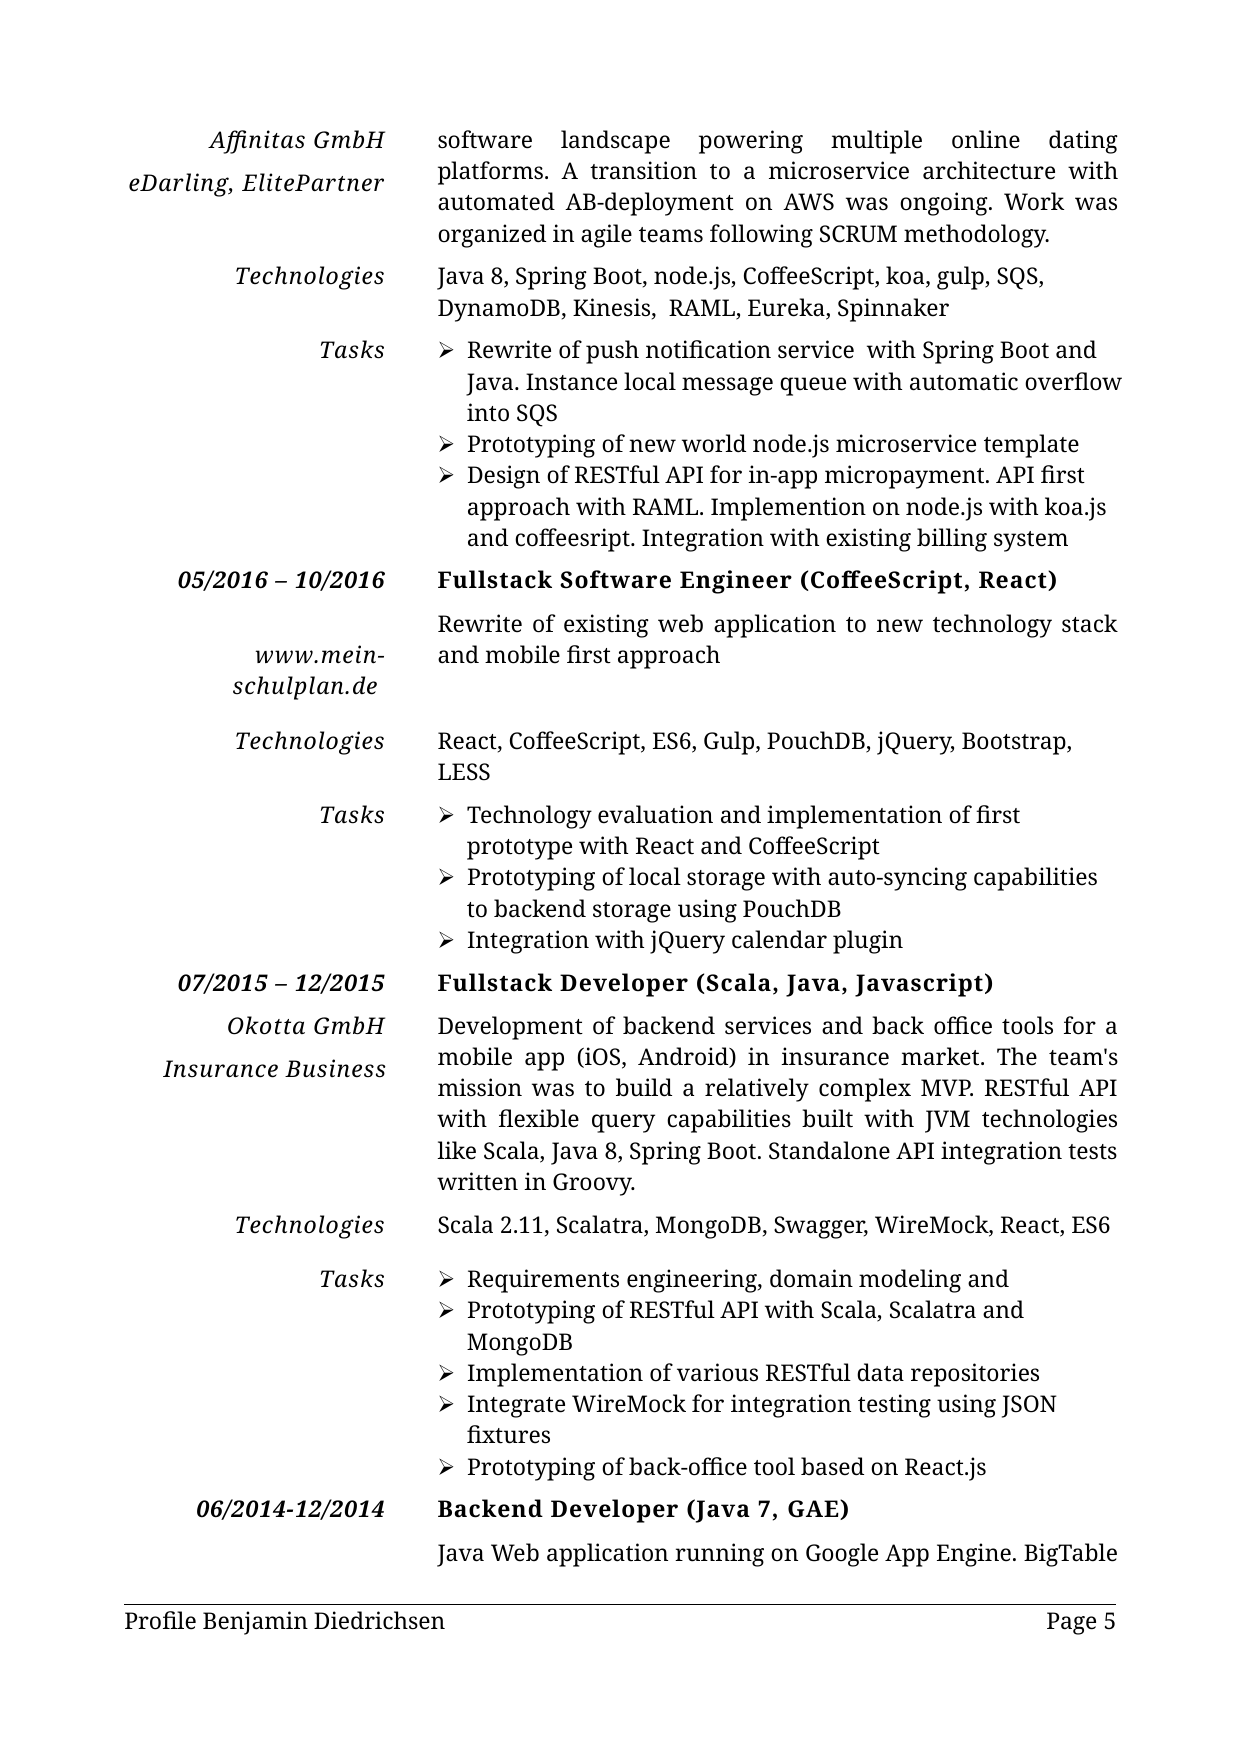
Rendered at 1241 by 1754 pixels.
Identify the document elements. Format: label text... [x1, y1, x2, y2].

table_cell [399, 1258, 425, 1488]
table_cell [399, 255, 425, 328]
table_cell [399, 329, 425, 559]
table_cell [399, 1203, 425, 1257]
table_cell Requirements engineering, domain modeling and Prototyping of RESTful API with Scala, Scalatra and MongoDB Implementation of various RESTful data repositories Integrate WireMock for integration testing using JSON fixtures Prototyping of back-office tool based on React.js [425, 1258, 1130, 1488]
table_cell [399, 719, 425, 793]
table_cell Technology evaluation and implementation of first prototype with React and CoffeeScript Prototyping of local storage with auto-syncing capabilities to backend storage using PouchDB Integration with jQuery calendar plugin [425, 793, 1130, 961]
table_cell 07/2015 – 12/2015 Okotta GmbH Insurance Business [118, 961, 399, 1203]
table_cell Java 8, Spring Boot, node.js, CoffeeScript, koa, gulp, SQS, DynamoDB, Kinesis, RAML, Eureka, Spinnaker [425, 255, 1130, 328]
table_cell React, CoffeeScript, ES6, Gulp, PouchDB, jQuery, Bootstrap, LESS [425, 719, 1130, 793]
table_cell 05/2016 – 10/2016 www.mein-schulplan.de [118, 559, 399, 719]
table_cell [399, 1488, 425, 1573]
table_cell software landscape powering multiple online dating platforms. A transition to a microservice architecture with automated AB-deployment on AWS was ongoing. Work was organized in agile teams following SCRUM methodology. [425, 118, 1130, 254]
table_cell Tasks [118, 793, 399, 961]
table_cell Fullstack Software Engineer (CoffeeScript, React) Rewrite of existing web application to new technology stack and mobile first approach [425, 559, 1130, 719]
table_cell Rewrite of push notification service with Spring Boot and Java. Instance local message queue with automatic overflow into SQS Prototyping of new world node.js microservice template Design of RESTful API for in-app micropayment. API first approach with RAML. Implemention on node.js with koa.js and coffeesript. Integration with existing billing system [425, 329, 1130, 559]
table_cell Scala 2.11, Scalatra, MongoDB, Swagger, WireMock, React, ES6 [425, 1203, 1130, 1257]
table_cell Technologies [118, 1203, 399, 1257]
table_cell [399, 961, 425, 1203]
table_cell 06/2014-12/2014 [118, 1488, 399, 1573]
table_cell [399, 118, 425, 254]
table_cell Technologies [118, 255, 399, 328]
table_cell Technologies [118, 719, 399, 793]
table_cell Tasks [118, 329, 399, 559]
table_cell Fullstack Developer (Scala, Java, Javascript) Development of backend services and back office tools for a mobile app (iOS, Android) in insurance market. The team's mission was to build a relatively complex MVP. RESTful API with flexible query capabilities built with JVM technologies like Scala, Java 8, Spring Boot. Standalone API integration tests written in Groovy. [425, 961, 1130, 1203]
table_cell Backend Developer (Java 7, GAE) Java Web application running on Google App Engine. BigTable [425, 1488, 1130, 1573]
table_cell [399, 793, 425, 961]
table_cell [399, 559, 425, 719]
table_cell Affinitas GmbH eDarling, ElitePartner [118, 118, 399, 254]
table_cell Tasks [118, 1258, 399, 1488]
